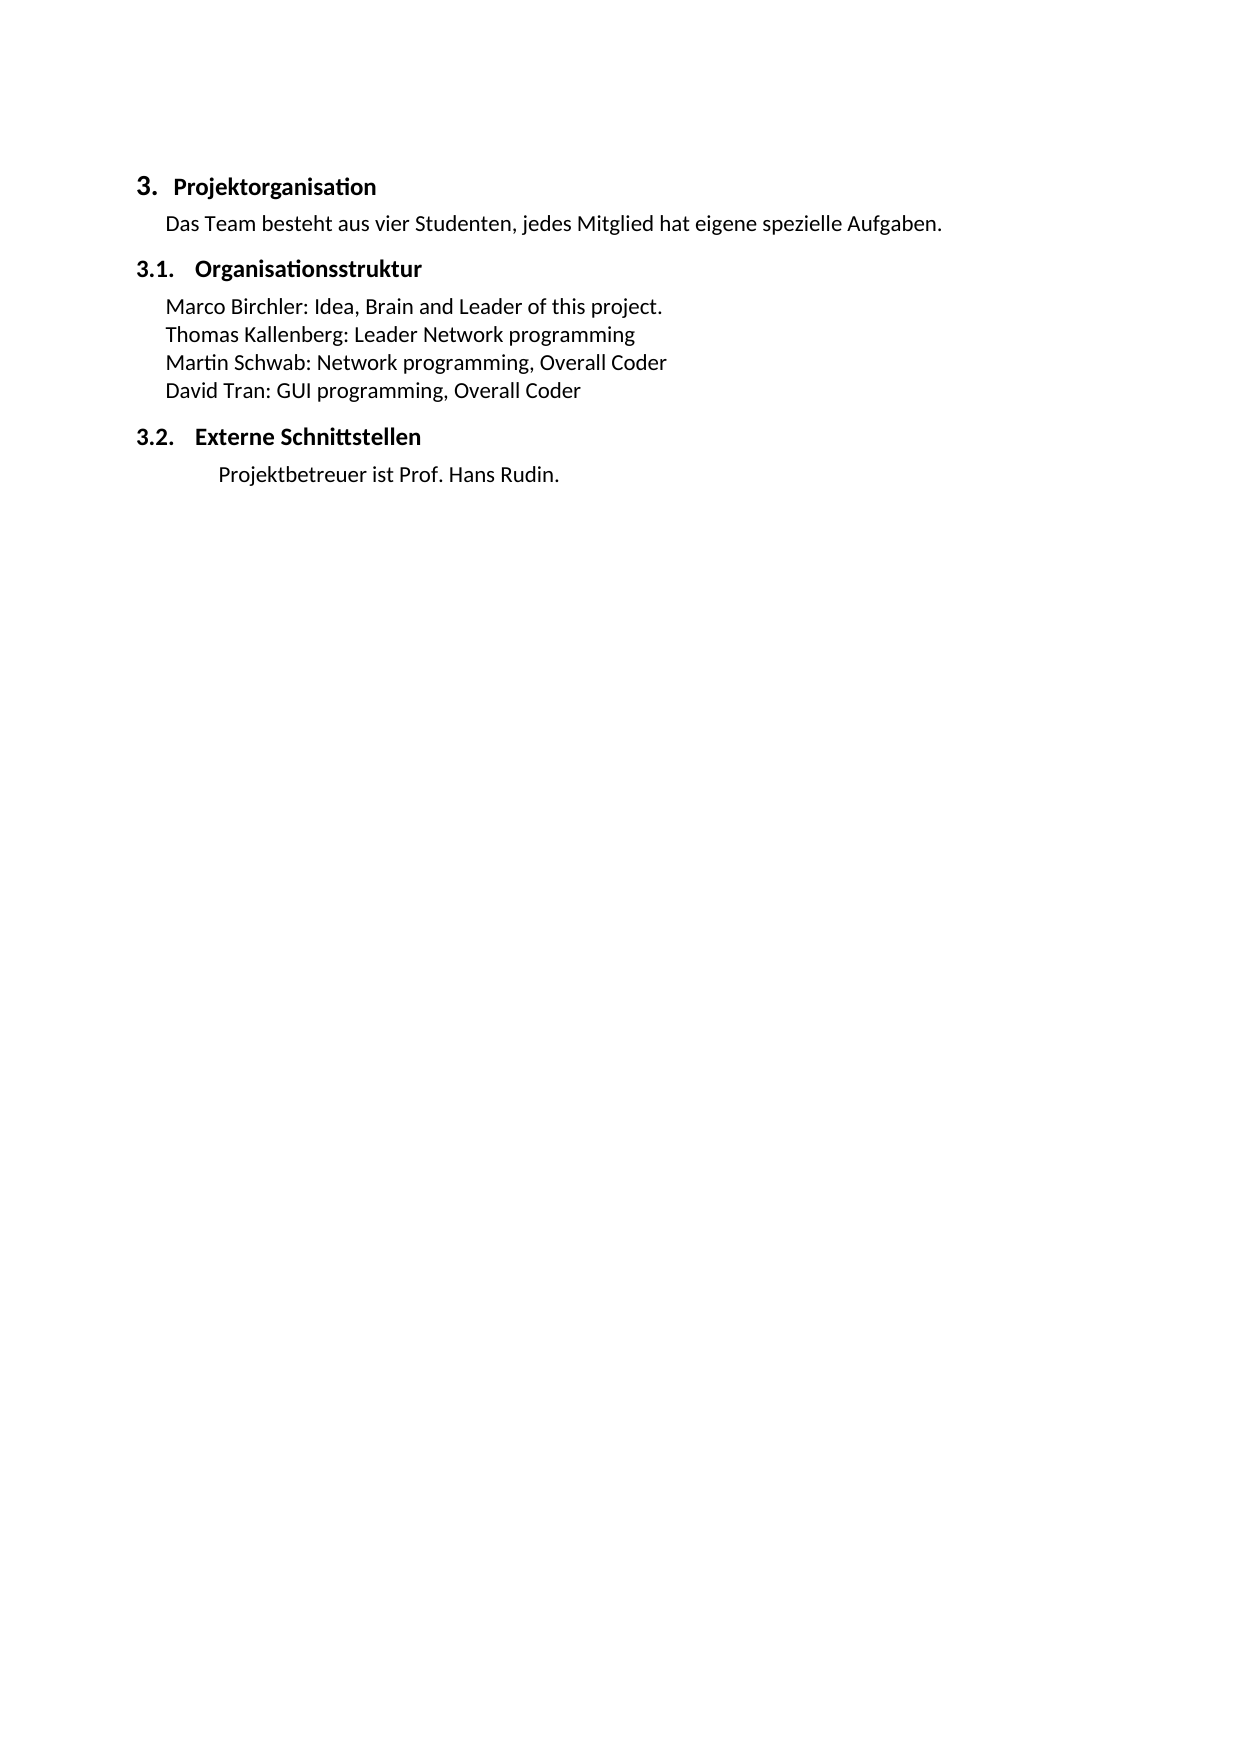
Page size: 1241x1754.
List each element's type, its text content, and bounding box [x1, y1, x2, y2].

subtitle Projektorganisation [136, 167, 1104, 203]
text Martin Schwab: Network programming, Overall Coder [136, 348, 1104, 377]
text David Tran: GUI programming, Overall Coder [136, 377, 1104, 404]
text Thomas Kallenberg: Leader Network programming [136, 321, 1104, 348]
subtitle Organisationsstruktur [136, 254, 1104, 284]
subtitle Externe Schnittstellen [136, 421, 1104, 452]
text Marco Birchler: Idea, Brain and Leader of this project. [165, 292, 1104, 321]
text Das Team besteht aus vier Studenten, jedes Mitglied hat eigene spezielle Aufgaben. [165, 209, 1104, 237]
text Projektbetreuer ist Prof. Hans Rudin. [136, 460, 1104, 488]
